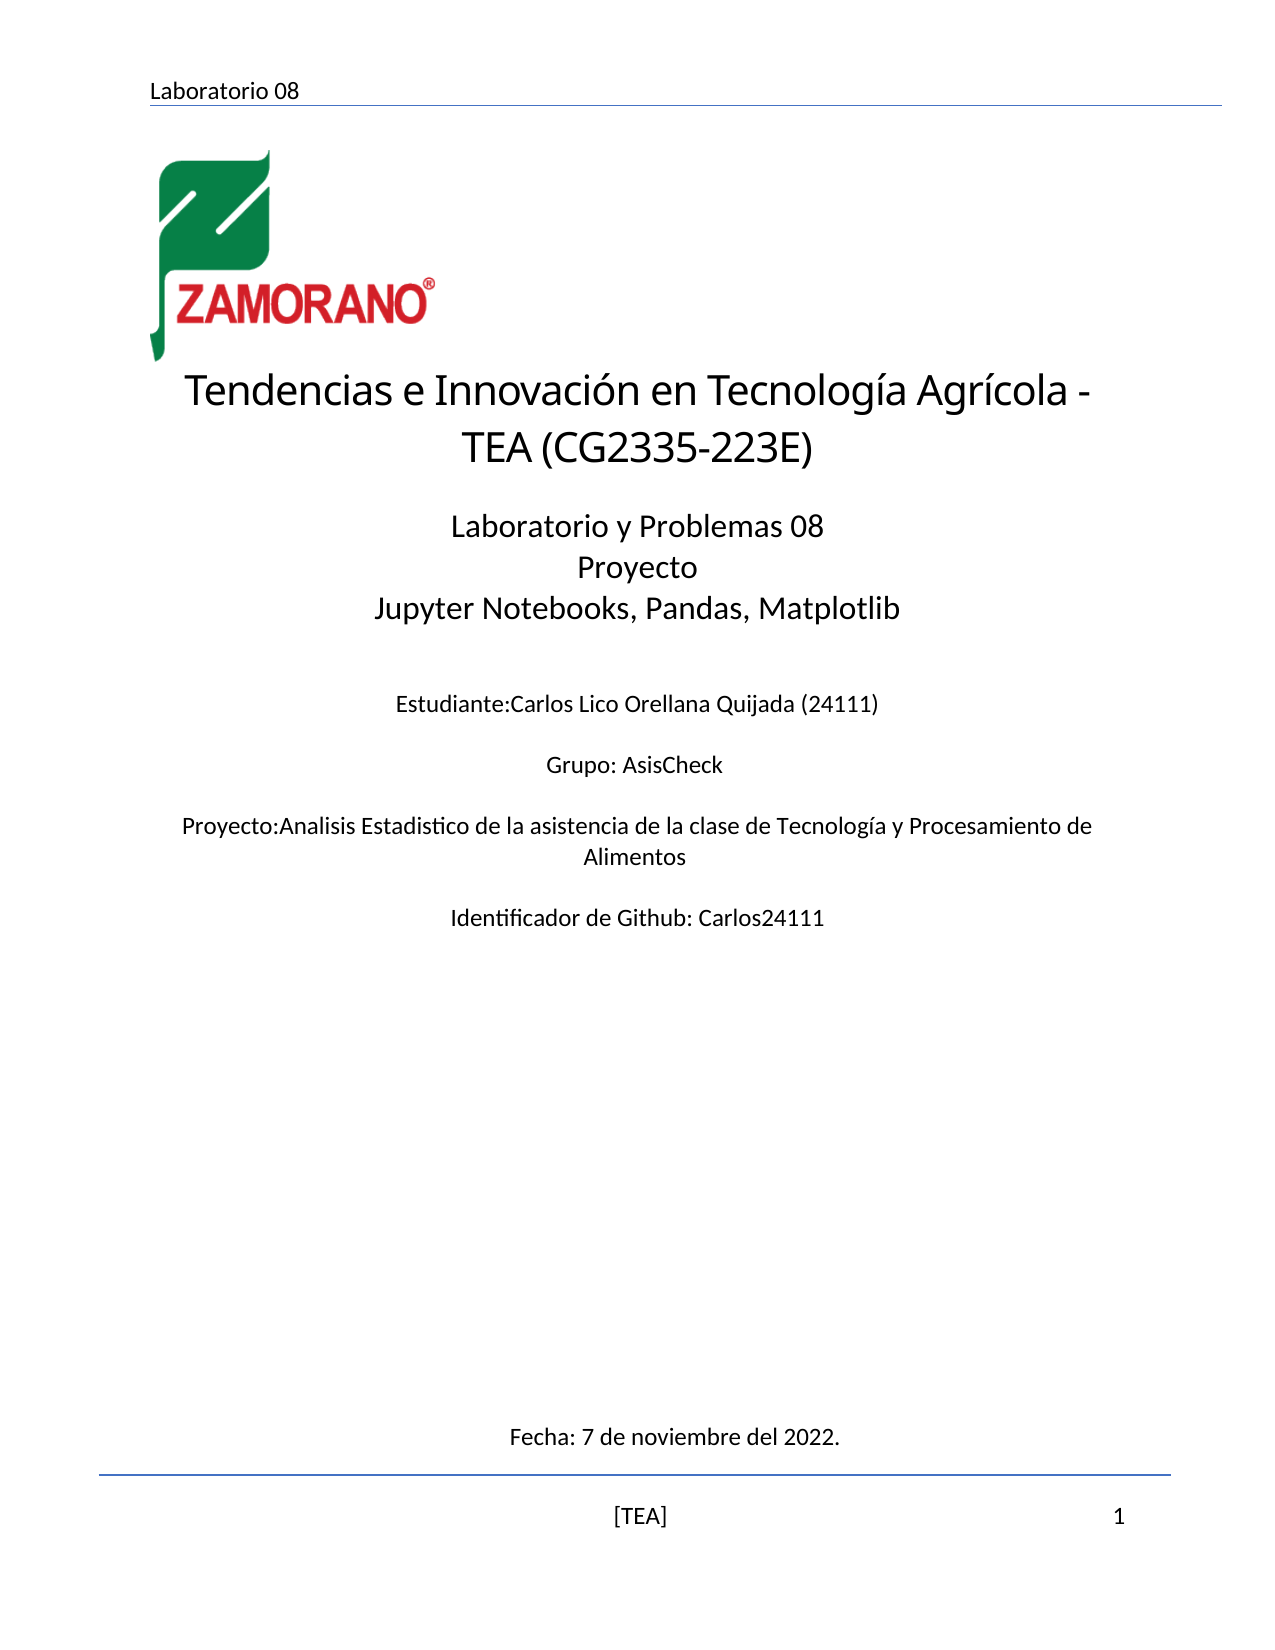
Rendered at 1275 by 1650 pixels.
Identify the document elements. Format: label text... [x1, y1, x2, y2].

text Fecha: 7 de noviembre del 2022. [150, 1421, 1125, 1451]
text Proyecto [150, 546, 1125, 587]
title Tendencias e Innovación en Tecnología Agrícola - TEA (CG2335-223E) [150, 361, 1125, 475]
text Laboratorio y Problemas 08 [150, 505, 1125, 546]
text Proyecto:Analisis Estadistico de la asistencia de la clase de Tecnología y Procesamiento de Alimentos [150, 811, 1125, 872]
text Identificador de Github: Carlos24111 [150, 902, 1125, 933]
text Jupyter Notebooks, Pandas, Matplotlib [150, 587, 1125, 627]
text Estudiante:Carlos Lico Orellana Quijada (24111) [150, 688, 1125, 719]
text Grupo: AsisCheck [150, 749, 1125, 780]
